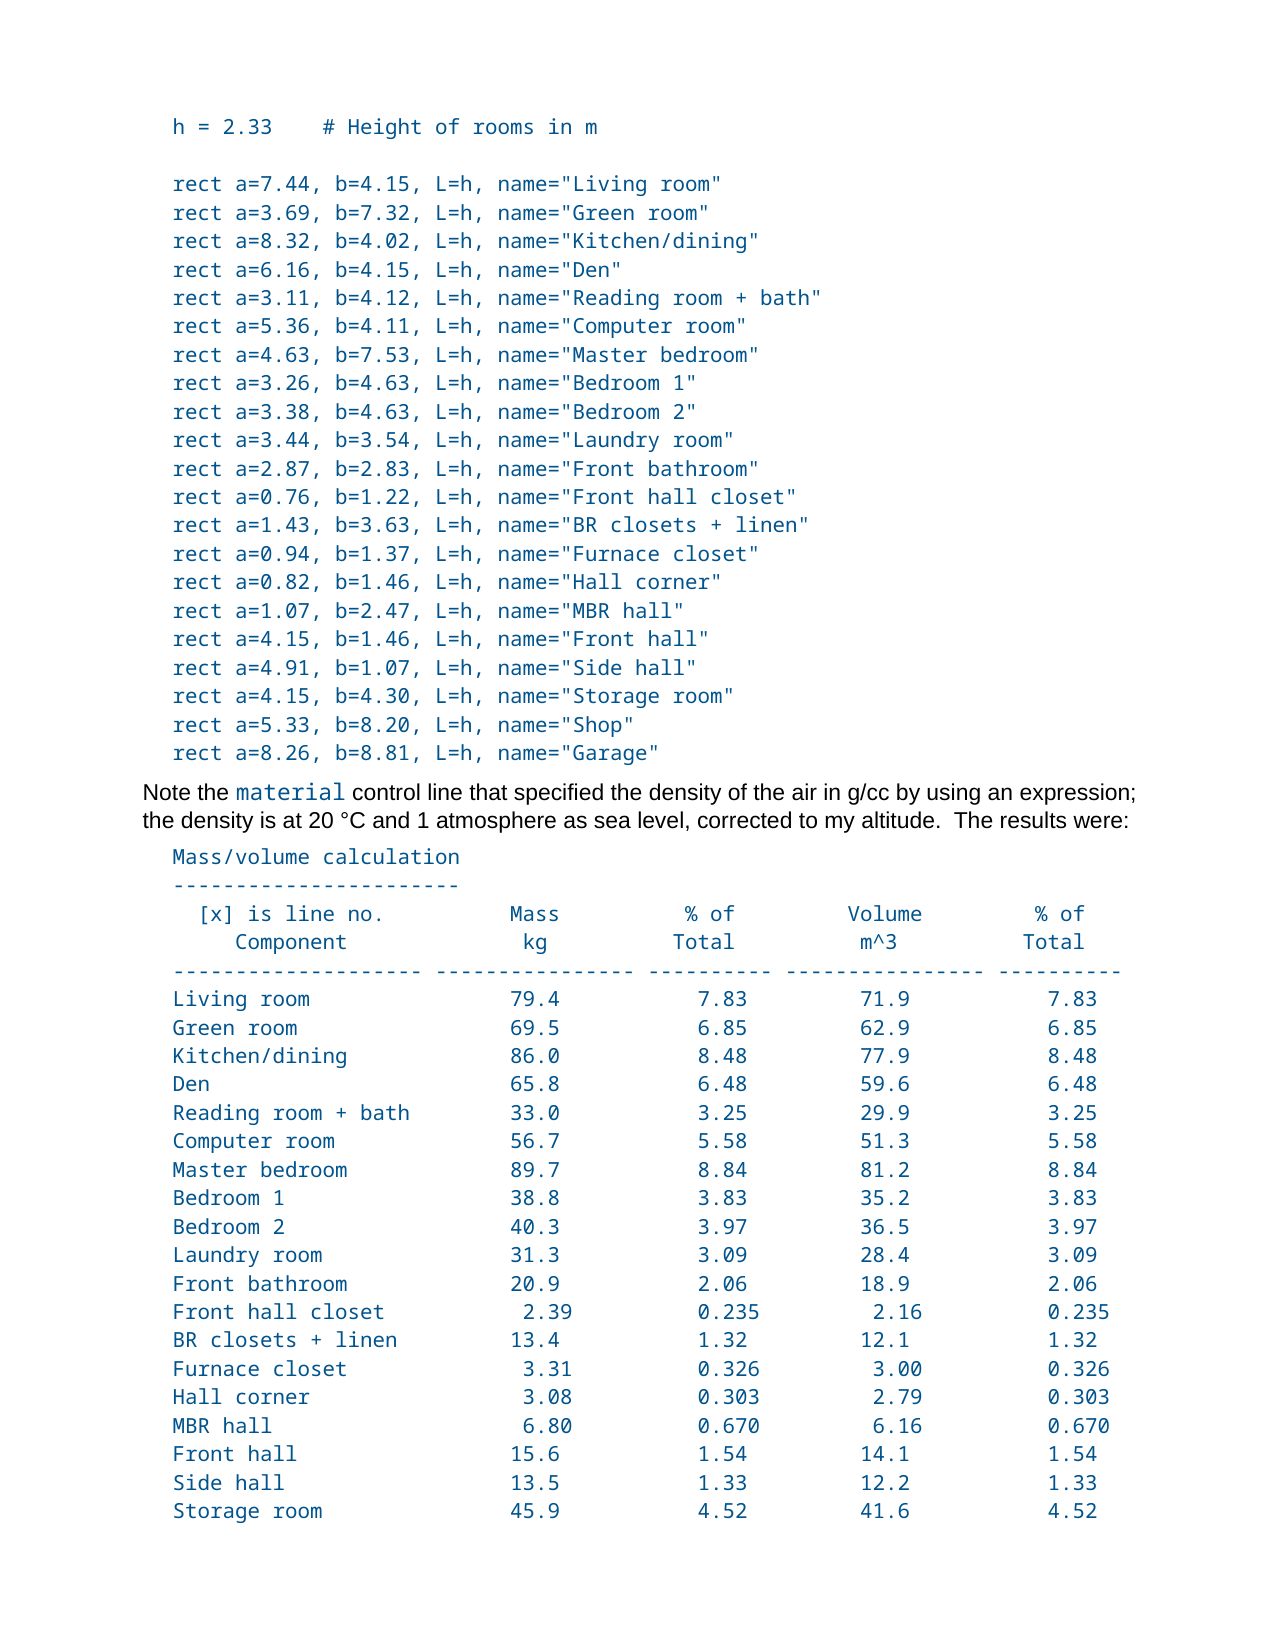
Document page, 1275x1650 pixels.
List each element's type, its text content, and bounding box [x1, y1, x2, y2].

text Front bathroom 20.9 2.06 18.9 2.06 [172, 1269, 1162, 1297]
text Reading room + bath 33.0 3.25 29.9 3.25 [172, 1098, 1162, 1126]
text rect a=3.44, b=3.54, L=h, name="Laundry room" [172, 425, 1162, 454]
text ----------------------- [172, 871, 1162, 899]
text rect a=8.26, b=8.81, L=h, name="Garage" [172, 738, 1162, 767]
text Den 65.8 6.48 59.6 6.48 [172, 1069, 1162, 1098]
text rect a=3.26, b=4.63, L=h, name="Bedroom 1" [172, 368, 1162, 397]
text Computer room 56.7 5.58 51.3 5.58 [172, 1126, 1162, 1155]
text rect a=1.07, b=2.47, L=h, name="MBR hall" [172, 596, 1162, 624]
text rect a=0.76, b=1.22, L=h, name="Front hall closet" [172, 482, 1162, 511]
text rect a=8.32, b=4.02, L=h, name="Kitchen/dining" [172, 226, 1162, 255]
text Bedroom 1 38.8 3.83 35.2 3.83 [172, 1183, 1162, 1212]
text rect a=7.44, b=4.15, L=h, name="Living room" [172, 169, 1162, 198]
text Bedroom 2 40.3 3.97 36.5 3.97 [172, 1212, 1162, 1240]
text [x] is line no. Mass % of Volume % of [172, 899, 1162, 927]
text rect a=4.15, b=4.30, L=h, name="Storage room" [172, 681, 1162, 710]
text h = 2.33 # Height of rooms in m [172, 112, 1162, 141]
text Hall corner 3.08 0.303 2.79 0.303 [172, 1382, 1162, 1411]
text rect a=6.16, b=4.15, L=h, name="Den" [172, 255, 1162, 283]
text rect a=1.43, b=3.63, L=h, name="BR closets + linen" [172, 511, 1162, 539]
text Laundry room 31.3 3.09 28.4 3.09 [172, 1240, 1162, 1269]
text Furnace closet 3.31 0.326 3.00 0.326 [172, 1354, 1162, 1382]
text Storage room 45.9 4.52 41.6 4.52 [172, 1496, 1162, 1524]
text Kitchen/dining 86.0 8.48 77.9 8.48 [172, 1041, 1162, 1069]
text Note the material control line that specified the density of the air in g/cc by using an expression; the density is at 20 °C and 1 atmosphere as sea level, corrected to my altitude. The results were: [142, 776, 1162, 833]
text Master bedroom 89.7 8.84 81.2 8.84 [172, 1155, 1162, 1183]
text Side hall 13.5 1.33 12.2 1.33 [172, 1468, 1162, 1496]
text rect a=5.33, b=8.20, L=h, name="Shop" [172, 710, 1162, 738]
text rect a=3.38, b=4.63, L=h, name="Bedroom 2" [172, 397, 1162, 425]
text rect a=2.87, b=2.83, L=h, name="Front bathroom" [172, 454, 1162, 482]
text Mass/volume calculation [172, 842, 1162, 871]
text rect a=0.94, b=1.37, L=h, name="Furnace closet" [172, 539, 1162, 567]
text BR closets + linen 13.4 1.32 12.1 1.32 [172, 1326, 1162, 1354]
text Front hall 15.6 1.54 14.1 1.54 [172, 1439, 1162, 1468]
text rect a=4.15, b=1.46, L=h, name="Front hall" [172, 624, 1162, 653]
text rect a=3.69, b=7.32, L=h, name="Green room" [172, 198, 1162, 226]
text rect a=4.91, b=1.07, L=h, name="Side hall" [172, 653, 1162, 681]
text -------------------- ---------------- ---------- ---------------- ---------- [172, 956, 1162, 984]
text Living room 79.4 7.83 71.9 7.83 [172, 984, 1162, 1013]
text rect a=5.36, b=4.11, L=h, name="Computer room" [172, 312, 1162, 340]
text rect a=3.11, b=4.12, L=h, name="Reading room + bath" [172, 283, 1162, 312]
text rect a=0.82, b=1.46, L=h, name="Hall corner" [172, 567, 1162, 596]
text Front hall closet 2.39 0.235 2.16 0.235 [172, 1297, 1162, 1326]
text rect a=4.63, b=7.53, L=h, name="Master bedroom" [172, 340, 1162, 368]
text Component kg Total m^3 Total [172, 927, 1162, 956]
text MBR hall 6.80 0.670 6.16 0.670 [172, 1411, 1162, 1439]
text Green room 69.5 6.85 62.9 6.85 [172, 1013, 1162, 1041]
